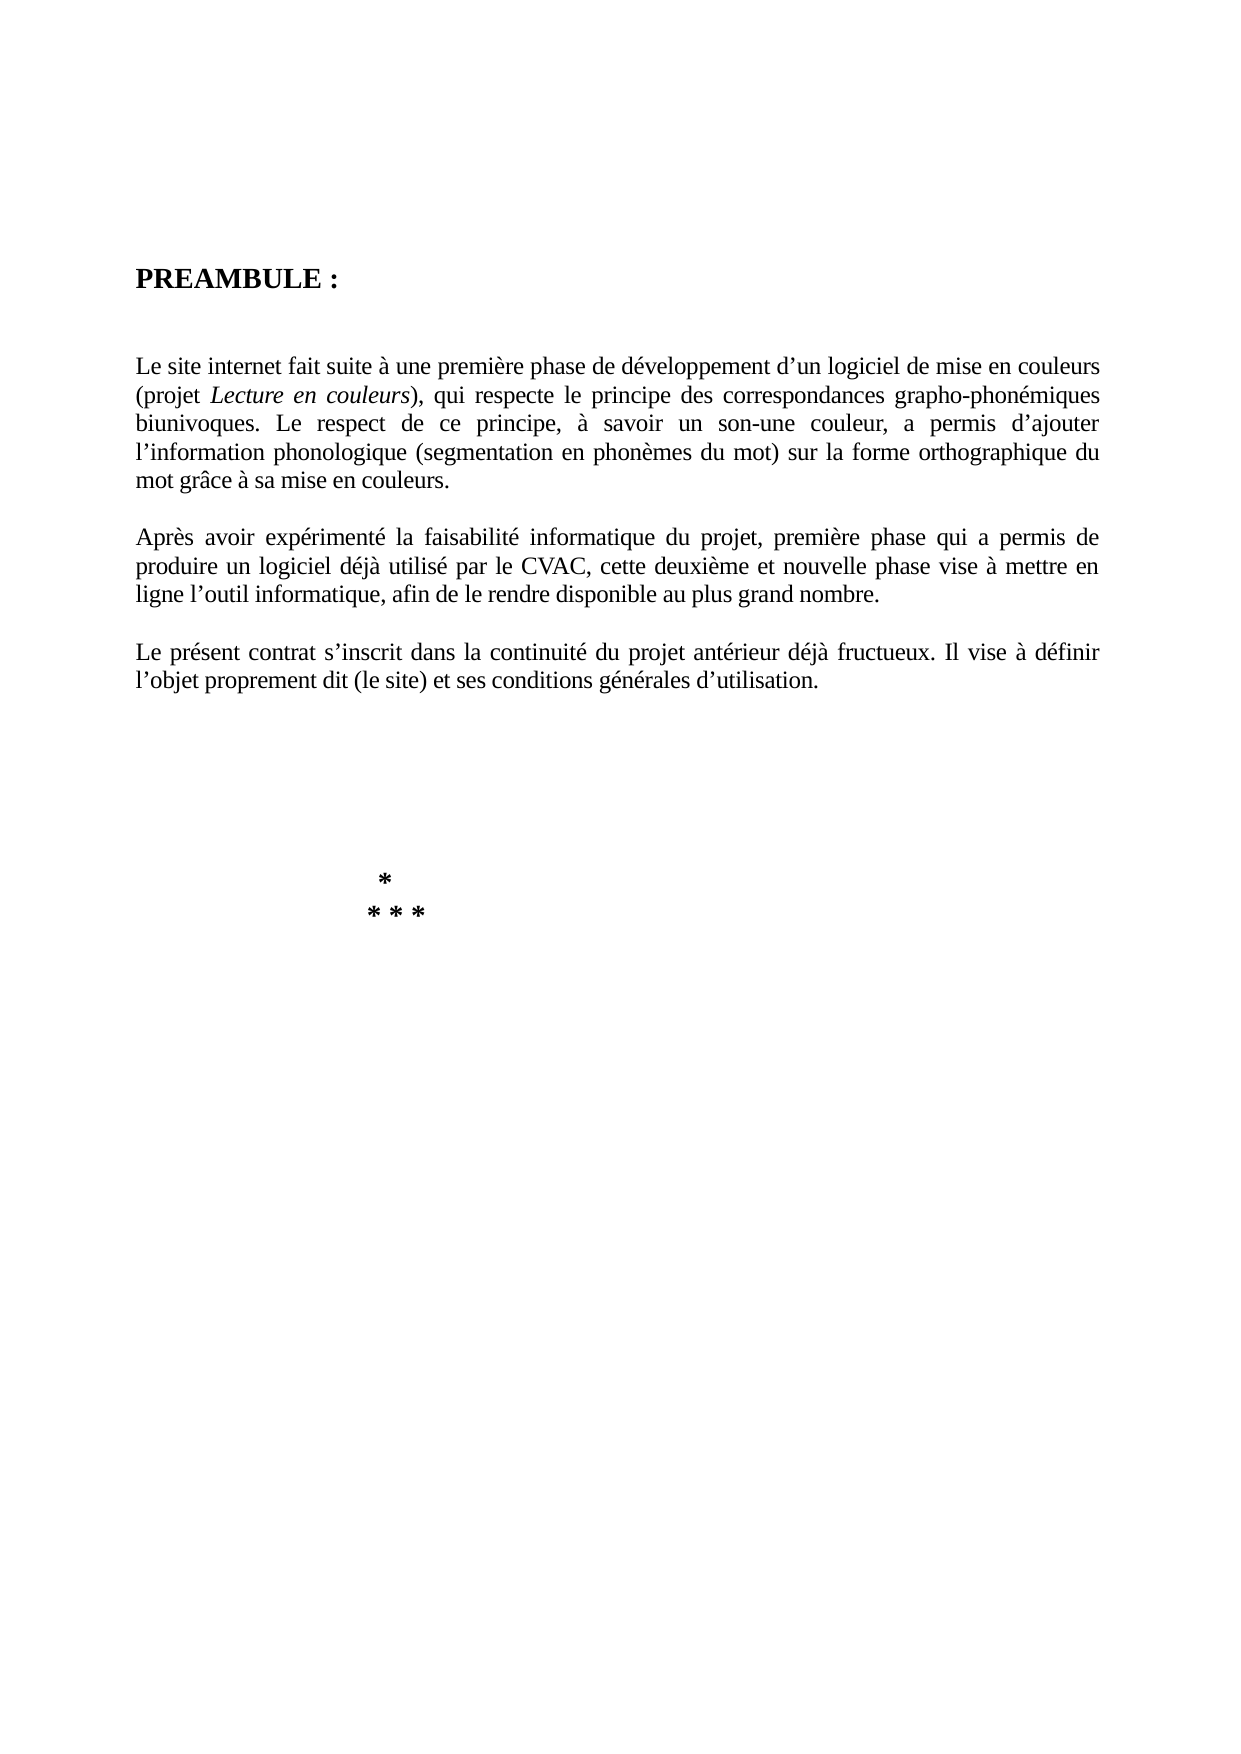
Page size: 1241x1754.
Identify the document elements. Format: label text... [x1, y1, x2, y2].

text Le site internet fait suite à une première phase de développement d’un logiciel de mise en couleurs (projet Lecture en couleurs), qui respecte le principe des correspondances grapho-phonémiques biunivoques. Le respect de ce principe, à savoir un son-une couleur, a permis d’ajouter l’information phonologique (segmentation en phonèmes du mot) sur la forme orthographique du mot grâce à sa mise en couleurs. [135, 352, 1100, 494]
text * [135, 866, 634, 899]
text * * * [135, 899, 657, 932]
text Le présent contrat s’inscrit dans la continuité du projet antérieur déjà fructueux. Il vise à définir l’objet proprement dit (le site) et ses conditions générales d’utilisation. [135, 637, 1100, 694]
text PREAMBULE : [135, 261, 358, 295]
text Après avoir expérimenté la faisabilité informatique du projet, première phase qui a permis de produire un logiciel déjà utilisé par le CVAC, cette deuxième et nouvelle phase vise à mettre en ligne l’outil informatique, afin de le rendre disponible au plus grand nombre. [135, 523, 1100, 609]
